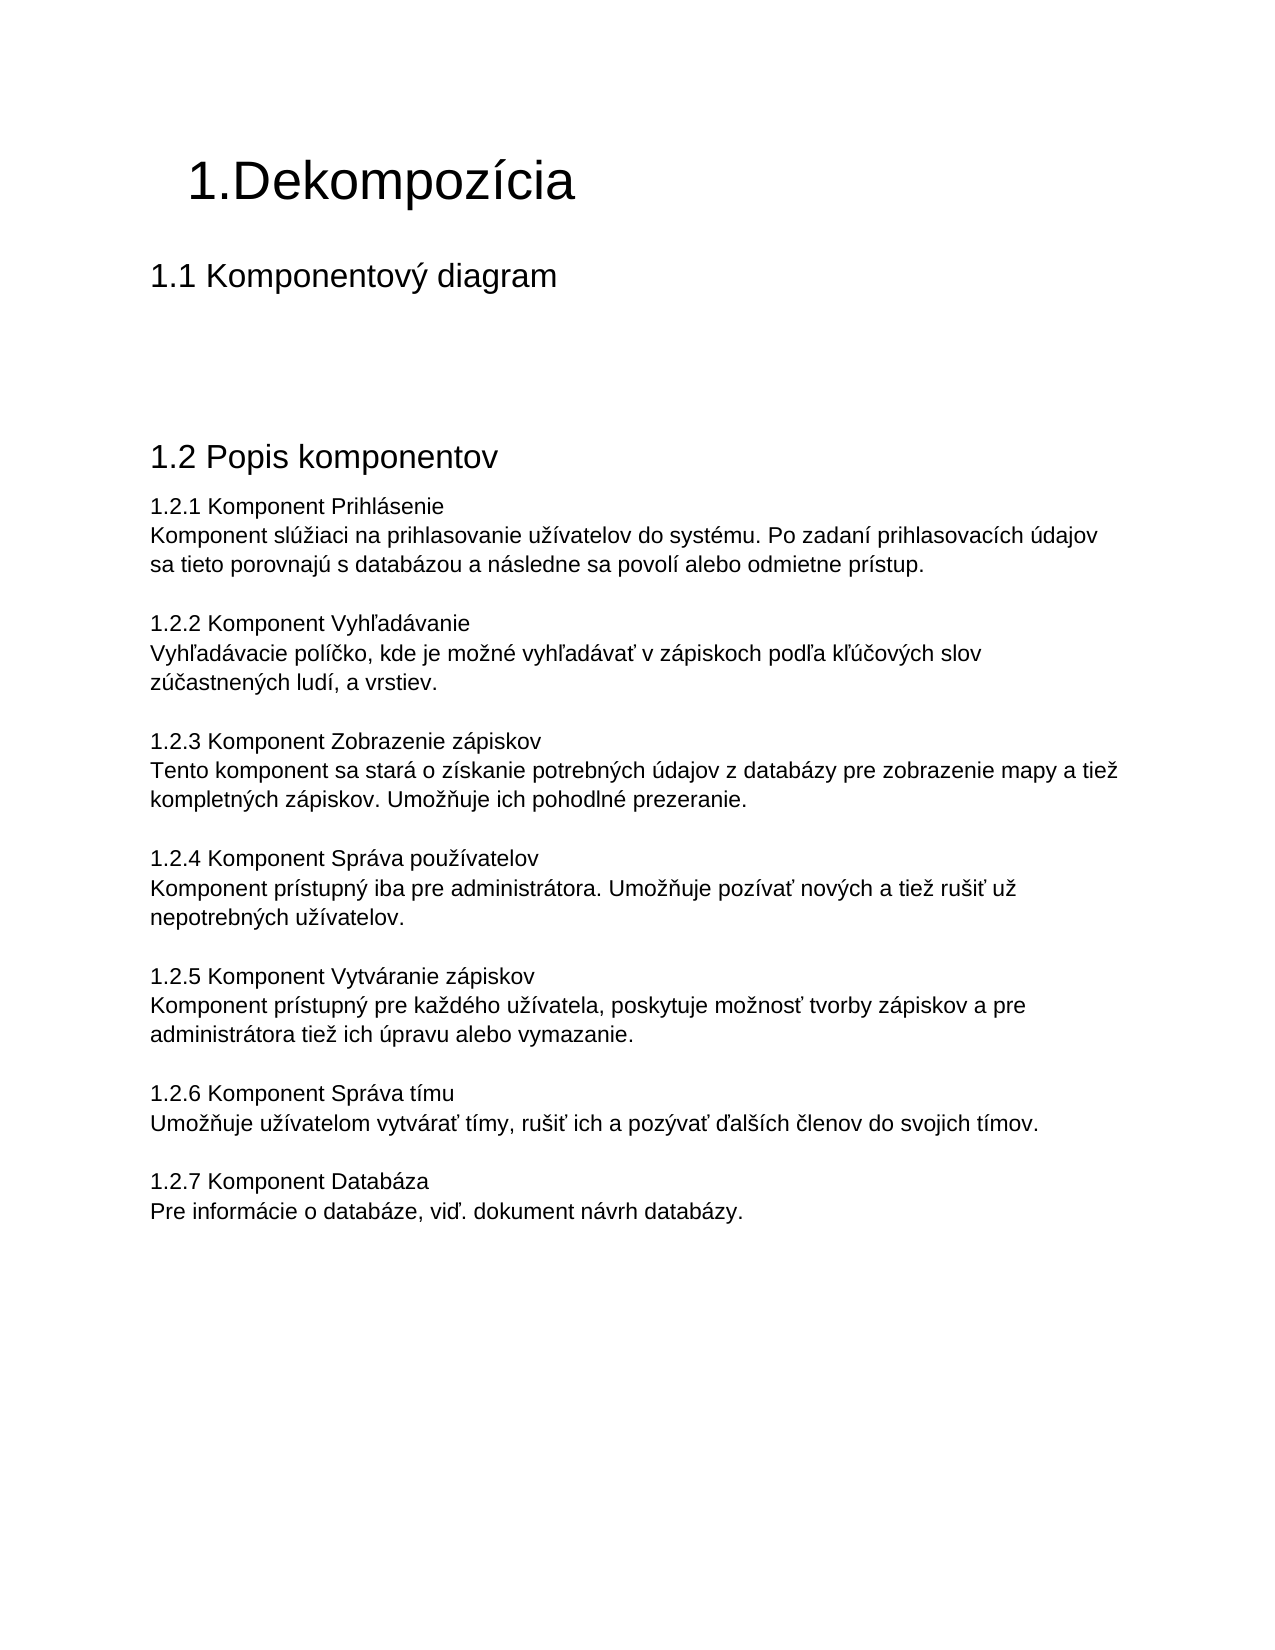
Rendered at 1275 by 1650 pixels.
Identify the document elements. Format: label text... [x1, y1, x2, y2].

subtitle 1.1 Komponentový diagram [150, 257, 1125, 294]
text Umožňuje užívatelom vytvárať tímy, rušiť ich a pozývať ďalších členov do svojich tímov. [150, 1110, 1125, 1136]
text 1.2.5 Komponent Vytváranie zápiskov [150, 963, 1125, 989]
subtitle 1.2 Popis komponentov [150, 438, 1125, 475]
text 1.2.7 Komponent Databáza [150, 1169, 1125, 1194]
text Pre informácie o databáze, viď. dokument návrh databázy. [150, 1198, 1125, 1224]
text 1.2.2 Komponent Vyhľadávanie [150, 611, 1125, 636]
text Komponent slúžiaci na prihlasovanie užívatelov do systému. Po zadaní prihlasovacích údajov sa tieto porovnajú s databázou a následne sa povolí alebo odmietne prístup. [150, 523, 1125, 578]
text 1.2.4 Komponent Správa používatelov [150, 846, 1125, 871]
text Komponent prístupný pre každého užívatela, poskytuje možnosť tvorby zápiskov a pre administrátora tiež ich úpravu alebo vymazanie. [150, 993, 1125, 1048]
text Vyhľadávacie políčko, kde je možné vyhľadávať v zápiskoch podľa kľúčových slov zúčastnených ludí, a vrstiev. [150, 640, 1125, 695]
text Tento komponent sa stará o získanie potrebných údajov z databázy pre zobrazenie mapy a tiež kompletných zápiskov. Umožňuje ich pohodlné prezeranie. [150, 758, 1125, 813]
text 1.2.1 Komponent Prihlásenie [150, 493, 1125, 519]
text 1.2.6 Komponent Správa tímu [150, 1081, 1125, 1106]
text 1.2.3 Komponent Zobrazenie zápiskov [150, 728, 1125, 754]
title Dekompozícia [187, 150, 1125, 211]
text Komponent prístupný iba pre administrátora. Umožňuje pozívať nových a tiež rušiť už nepotrebných užívatelov. [150, 875, 1125, 930]
